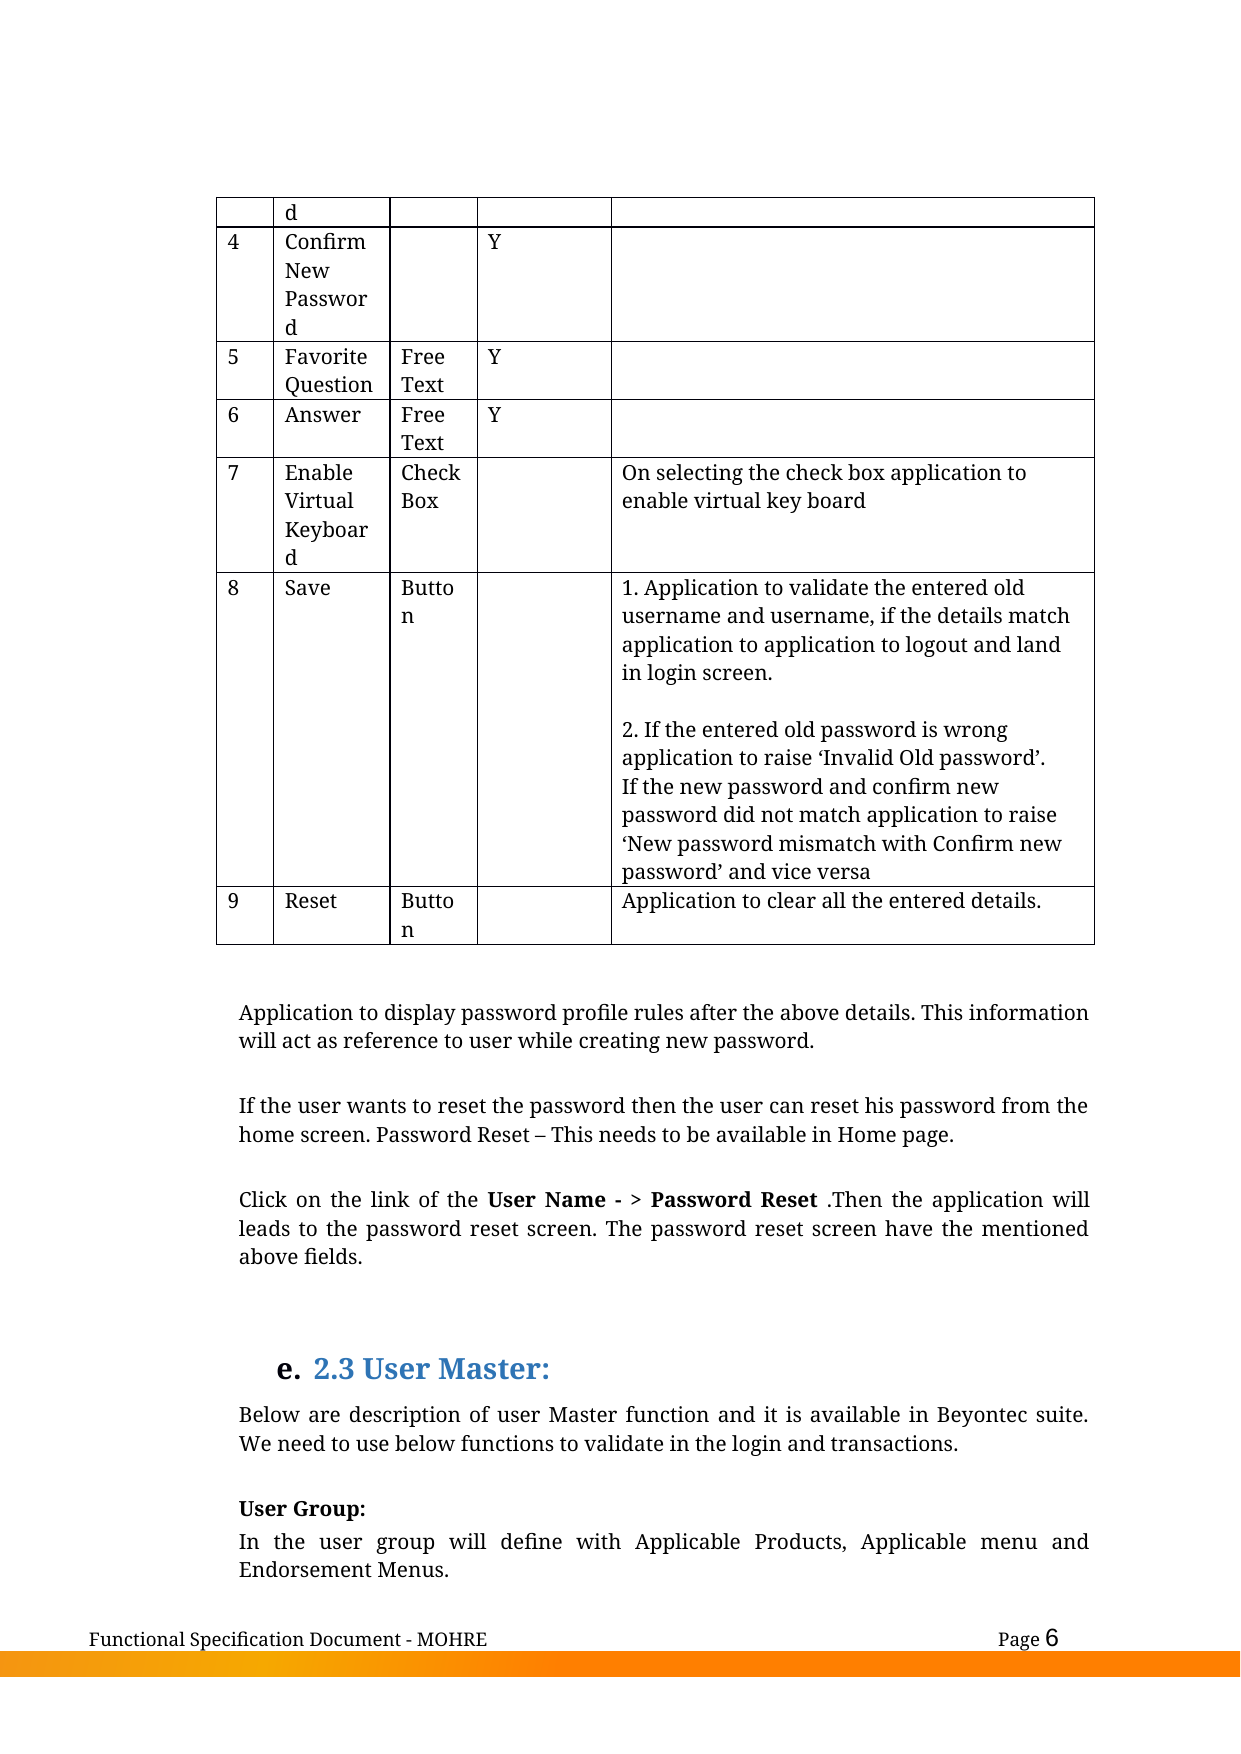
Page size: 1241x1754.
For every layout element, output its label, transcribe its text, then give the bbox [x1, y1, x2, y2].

table_cell Answer [274, 400, 389, 457]
table_cell [391, 198, 477, 226]
table_cell [478, 198, 611, 226]
table_cell Application to clear all the entered details. [612, 887, 1094, 943]
table_cell [612, 342, 1094, 399]
table_cell [612, 400, 1094, 457]
table_cell Y [478, 342, 611, 399]
table_cell [478, 458, 611, 572]
table_cell Reset [274, 887, 389, 943]
table_cell Y [478, 400, 611, 457]
table_cell [478, 573, 611, 886]
table_cell [612, 228, 1094, 341]
subtitle 2.3 User Master: [276, 1348, 1090, 1388]
table_cell 6 [217, 400, 273, 457]
table_cell Button [391, 887, 477, 943]
table_cell Save [274, 573, 389, 886]
table_cell Free Text [391, 342, 477, 399]
table_cell 8 [217, 573, 273, 886]
table_cell 7 [217, 458, 273, 572]
text In the user group will define with Applicable Products, Applicable menu and Endorsement Menus. [239, 1527, 1090, 1584]
table_cell [391, 228, 477, 341]
table_cell Button [391, 573, 477, 886]
table_cell Confirm New Password [274, 228, 389, 341]
text If the user wants to reset the password then the user can reset his password from the home screen. Password Reset – This needs to be available in Home page. [239, 1092, 1090, 1148]
table_cell Y [478, 228, 611, 341]
table_cell Check Box [391, 458, 477, 572]
table_cell Favorite Question [274, 342, 389, 399]
table_cell 5 [217, 342, 273, 399]
table_cell [217, 198, 273, 226]
text Application to display password profile rules after the above details. This information will act as reference to user while creating new password. [239, 998, 1090, 1055]
text User Group: [239, 1494, 1090, 1523]
table_cell [478, 887, 611, 943]
text Click on the link of the User Name - > Password Reset .Then the application will leads to the password reset screen. The password reset screen have the mentioned above fields. [239, 1185, 1090, 1271]
table_cell 9 [217, 887, 273, 943]
table_cell Enable Virtual Keyboard [274, 458, 389, 572]
table_cell d [274, 198, 389, 226]
table_cell Free Text [391, 400, 477, 457]
table_cell 1. Application to validate the entered old username and username, if the details match application to application to logout and land in login screen. 2. If the entered old password is wrong application to raise ‘Invalid Old password’. If the new password and confirm new password did not match application to raise ‘New password mismatch with Confirm new password’ and vice versa [612, 573, 1094, 886]
text Below are description of user Master function and it is available in Beyontec suite. We need to use below functions to validate in the login and transactions. [239, 1401, 1090, 1457]
table_cell 4 [217, 228, 273, 341]
table_cell [612, 198, 1094, 226]
table_cell On selecting the check box application to enable virtual key board [612, 458, 1094, 572]
